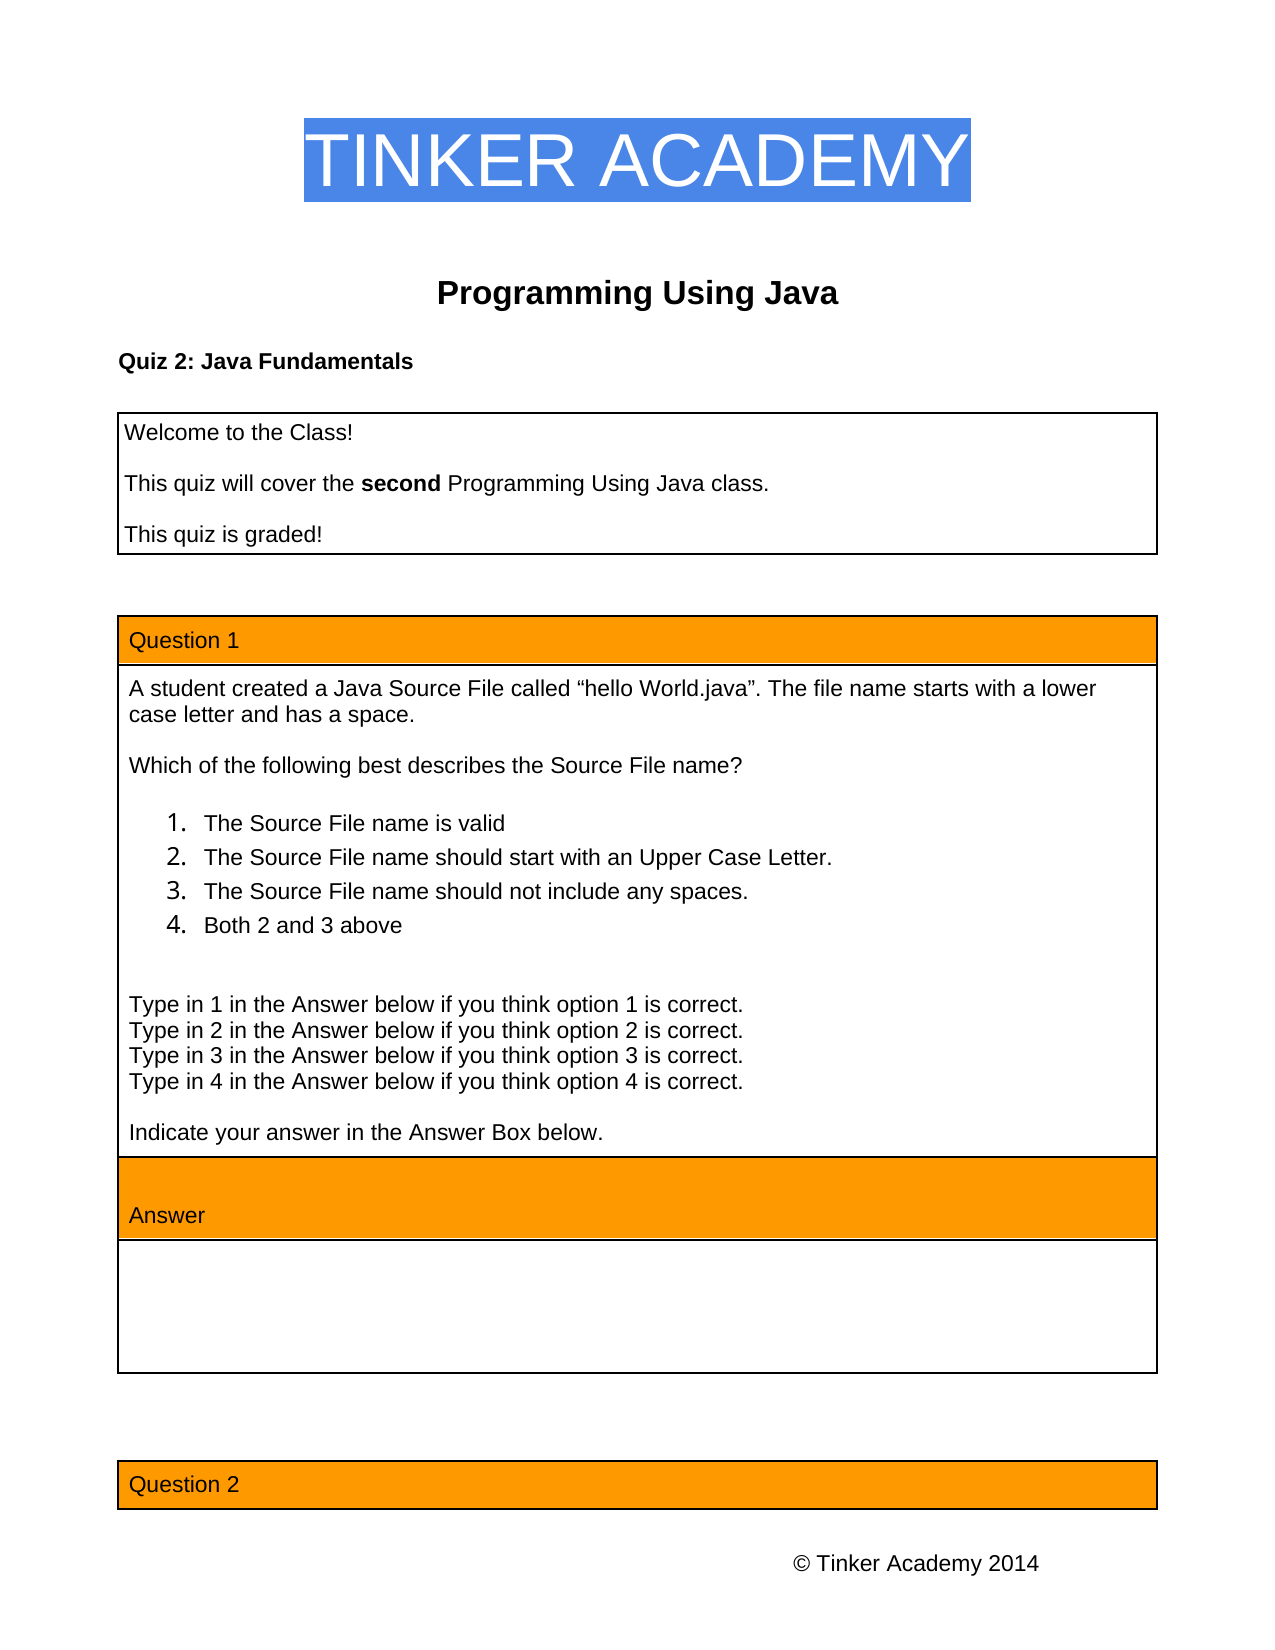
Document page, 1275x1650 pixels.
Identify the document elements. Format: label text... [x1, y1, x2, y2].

table_header Question 1 [119, 617, 1156, 663]
table_header Question 2 [119, 1462, 1156, 1508]
table_cell A student created a Java Source File called “hello World.java”. The file name starts with a lower case letter and has a space. Which of the following best describes the Source File name? The Source File name is valid The Source File name should start with an Upper Case Letter. The Source File name should not include any spaces. Both 2 and 3 above Type in 1 in the Answer below if you think option 1 is correct. Type in 2 in the Answer below if you think option 2 is correct. Type in 3 in the Answer below if you think option 3 is correct. Type in 4 in the Answer below if you think option 4 is correct. Indicate your answer in the Answer Box below. [119, 666, 1156, 1156]
table_cell [119, 1241, 1156, 1372]
table_cell Answer [119, 1158, 1156, 1238]
table_header Welcome to the Class! This quiz will cover the second Programming Using Java class. This quiz is graded! [119, 414, 1156, 553]
text TINKER ACADEMY [118, 118, 1157, 202]
text Programming Using Java [118, 274, 1157, 311]
text Quiz 2: Java Fundamentals [118, 349, 1157, 374]
